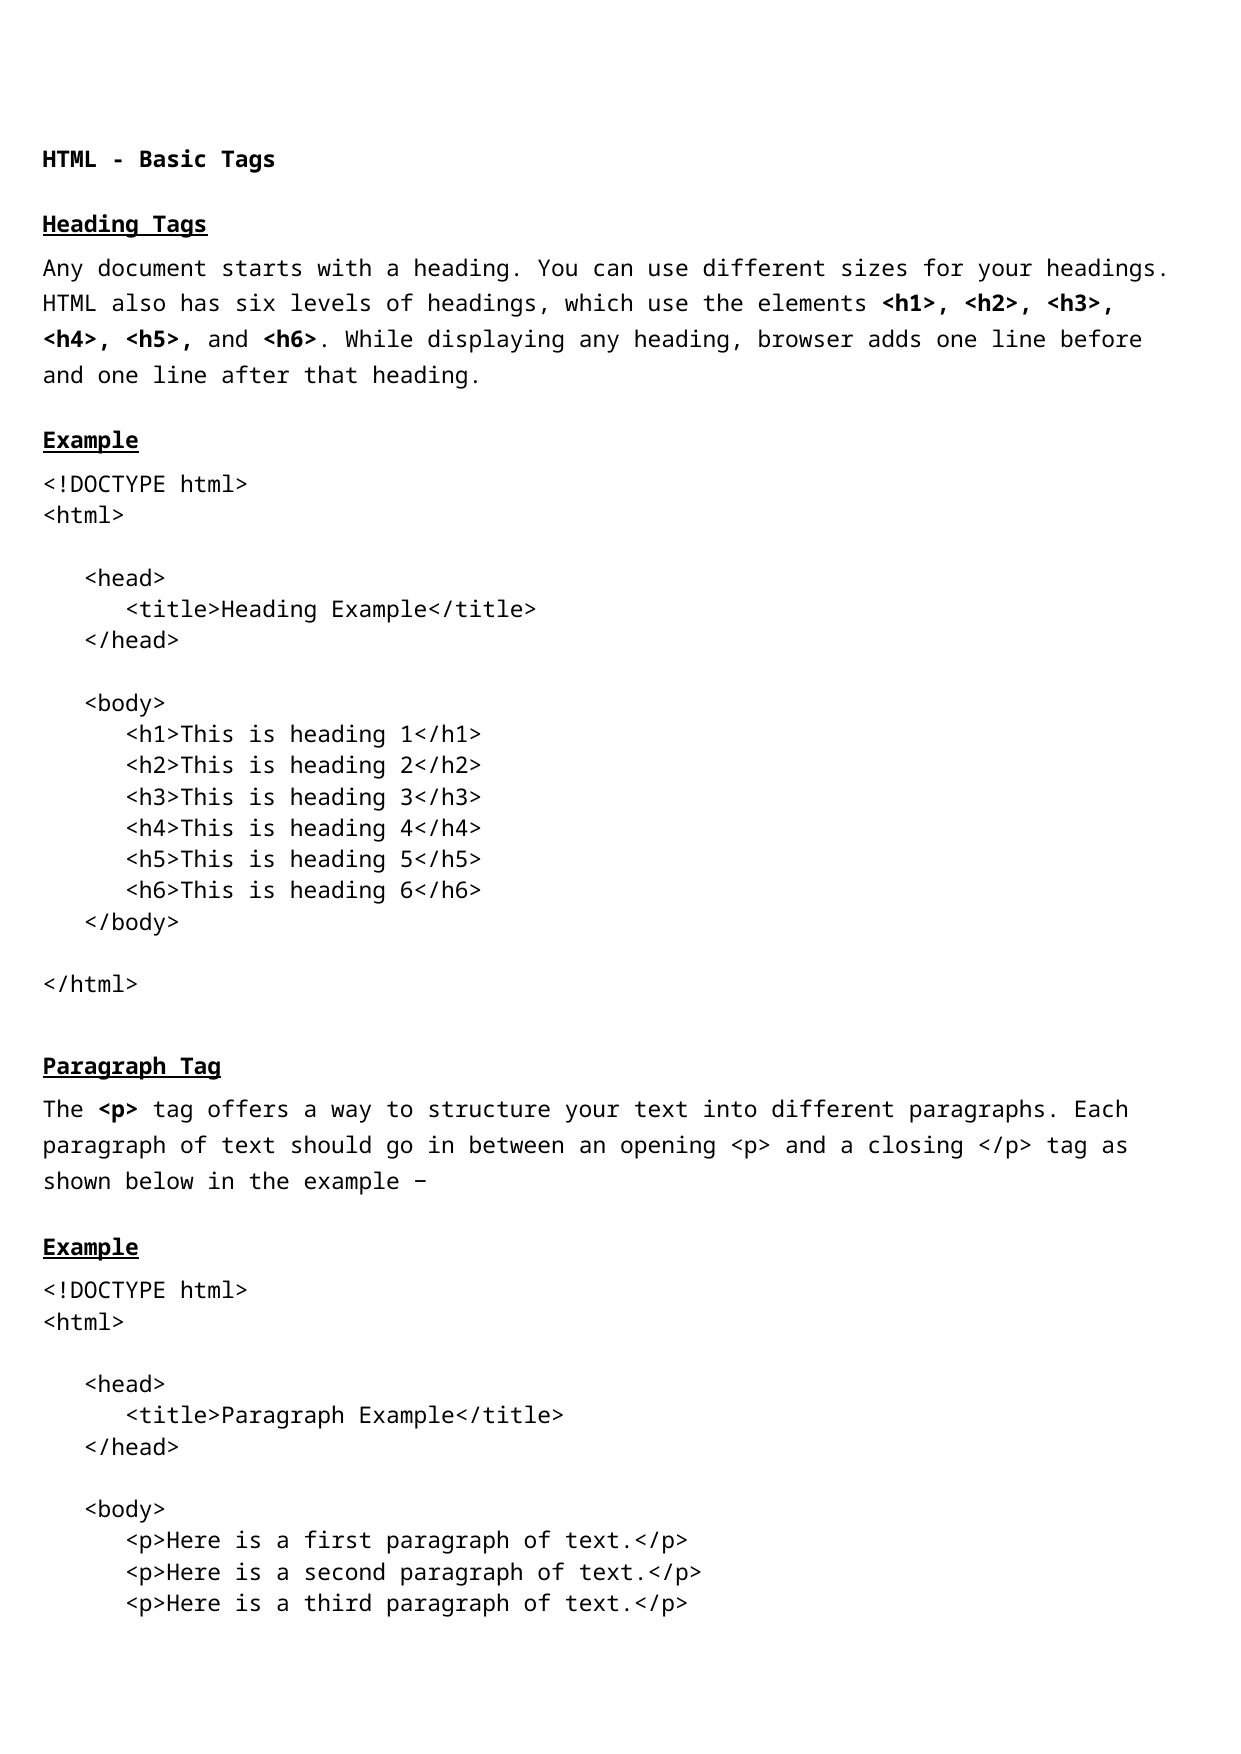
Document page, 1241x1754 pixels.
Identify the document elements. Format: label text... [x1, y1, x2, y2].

text <html> [42, 499, 1181, 531]
text <html> [42, 1305, 1181, 1337]
text <p>Here is a second paragraph of text.</p> [42, 1555, 1181, 1587]
text <title>Heading Example</title> [42, 593, 1181, 624]
text <p>Here is a first paragraph of text.</p> [42, 1524, 1181, 1555]
text <h3>This is heading 3</h3> [42, 781, 1181, 812]
text </html> [42, 968, 1181, 999]
text </body> [42, 906, 1181, 937]
text <body> [42, 687, 1181, 718]
subtitle HTML - Basic Tags [42, 143, 1181, 174]
text <h1>This is heading 1</h1> [42, 718, 1181, 749]
text <!DOCTYPE html> [42, 468, 1181, 499]
text <title>Paragraph Example</title> [42, 1399, 1181, 1430]
text </head> [42, 624, 1181, 656]
text Any document starts with a heading. You can use different sizes for your headings. HTML also has six levels of headings, which use the elements <h1>, <h2>, <h3>, <h4>, <h5>, and <h6>. While displaying any heading, browser adds one line before and one line after that heading. [42, 251, 1181, 391]
subtitle Heading Tags [42, 208, 1181, 239]
text <h6>This is heading 6</h6> [42, 874, 1181, 906]
text <h4>This is heading 4</h4> [42, 812, 1181, 843]
text <p>Here is a third paragraph of text.</p> [42, 1587, 1181, 1618]
text <h5>This is heading 5</h5> [42, 843, 1181, 874]
text <h2>This is heading 2</h2> [42, 749, 1181, 781]
text <body> [42, 1493, 1181, 1524]
subtitle Paragraph Tag [42, 1050, 1181, 1081]
text <head> [42, 562, 1181, 593]
text <!DOCTYPE html> [42, 1274, 1181, 1305]
subtitle Example [42, 1230, 1181, 1262]
subtitle Example [42, 424, 1181, 456]
text The <p> tag offers a way to structure your text into different paragraphs. Each paragraph of text should go in between an opening <p> and a closing </p> tag as shown below in the example − [42, 1093, 1181, 1197]
text <head> [42, 1368, 1181, 1399]
text </head> [42, 1430, 1181, 1462]
